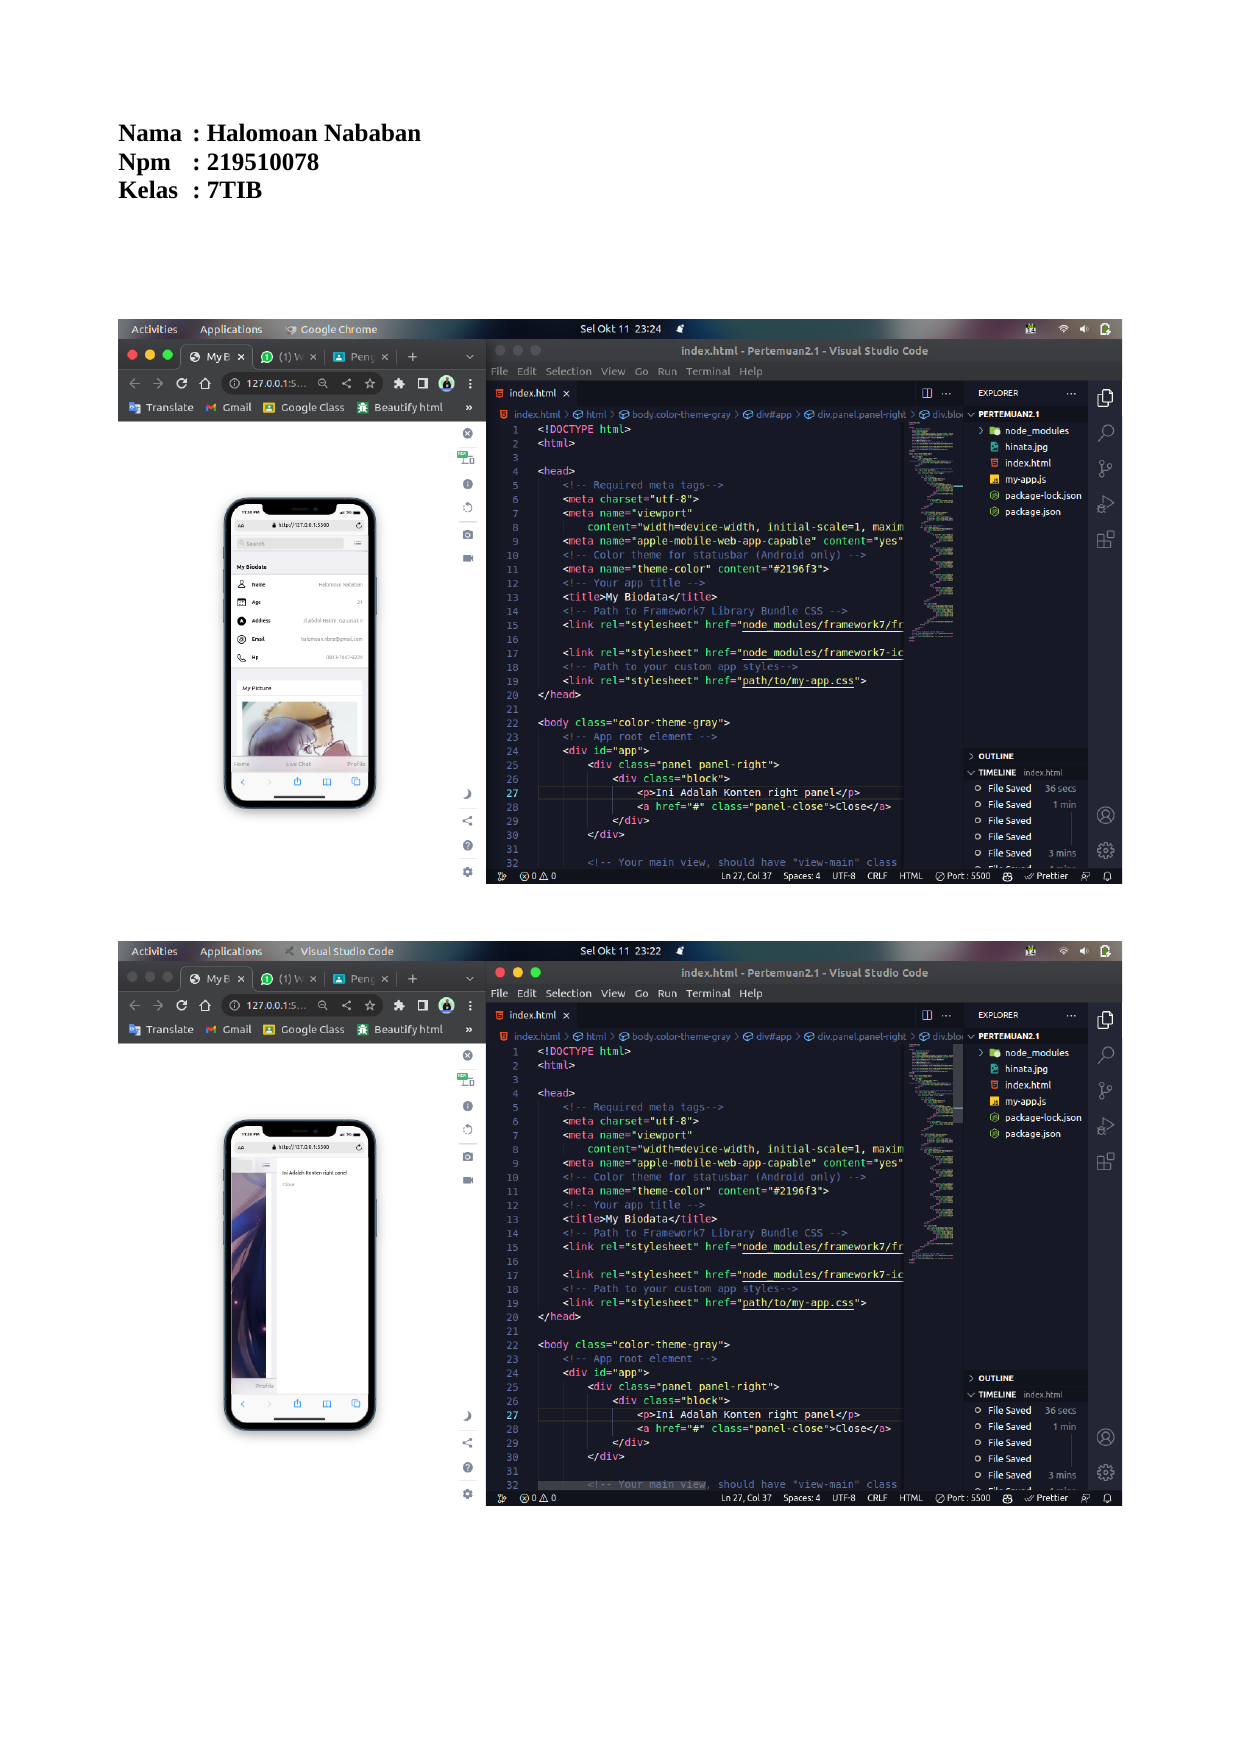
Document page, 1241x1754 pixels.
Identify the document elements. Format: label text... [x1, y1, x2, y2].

picture [118, 319, 1123, 884]
text Npm : 219510078 [118, 147, 1122, 176]
text Kelas : 7TIB [118, 176, 1122, 204]
text Nama : Halomoan Nababan [118, 118, 1122, 147]
picture [118, 941, 1123, 1506]
